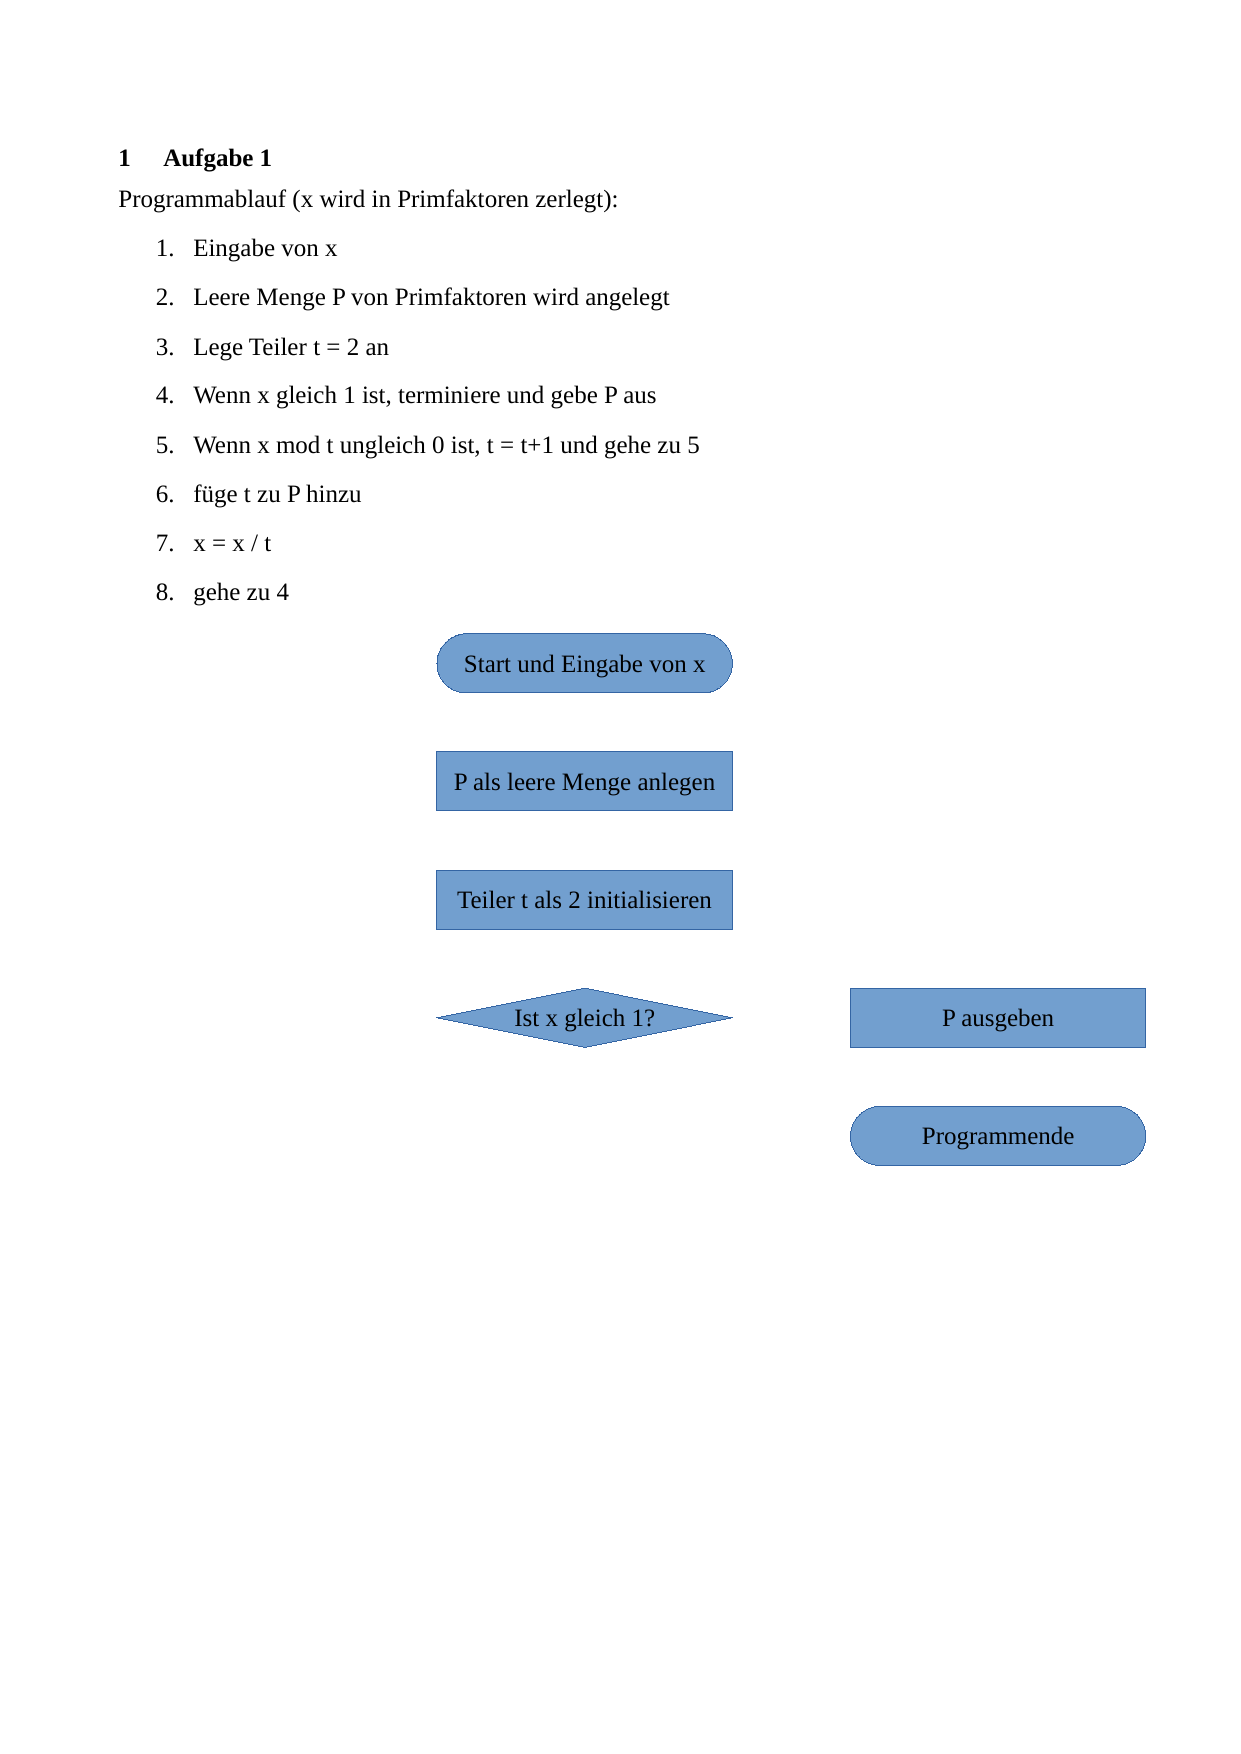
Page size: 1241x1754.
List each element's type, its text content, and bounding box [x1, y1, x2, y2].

list füge t zu P hinzu [156, 479, 1122, 507]
list Leere Menge P von Primfaktoren wird angelegt [156, 282, 1122, 311]
text Programmablauf (x wird in Primfaktoren zerlegt): [118, 184, 1122, 213]
list Wenn x gleich 1 ist, terminiere und gebe P aus [156, 381, 1122, 409]
list Lege Teiler t = 2 an [156, 332, 1122, 360]
subtitle Aufgabe 1 [118, 143, 1122, 172]
list Eingabe von x [156, 233, 1122, 262]
list x = x / t [156, 528, 1122, 557]
list Wenn x mod t ungleich 0 ist, t = t+1 und gehe zu 5 [156, 430, 1122, 458]
list gehe zu 4 [156, 577, 1122, 606]
